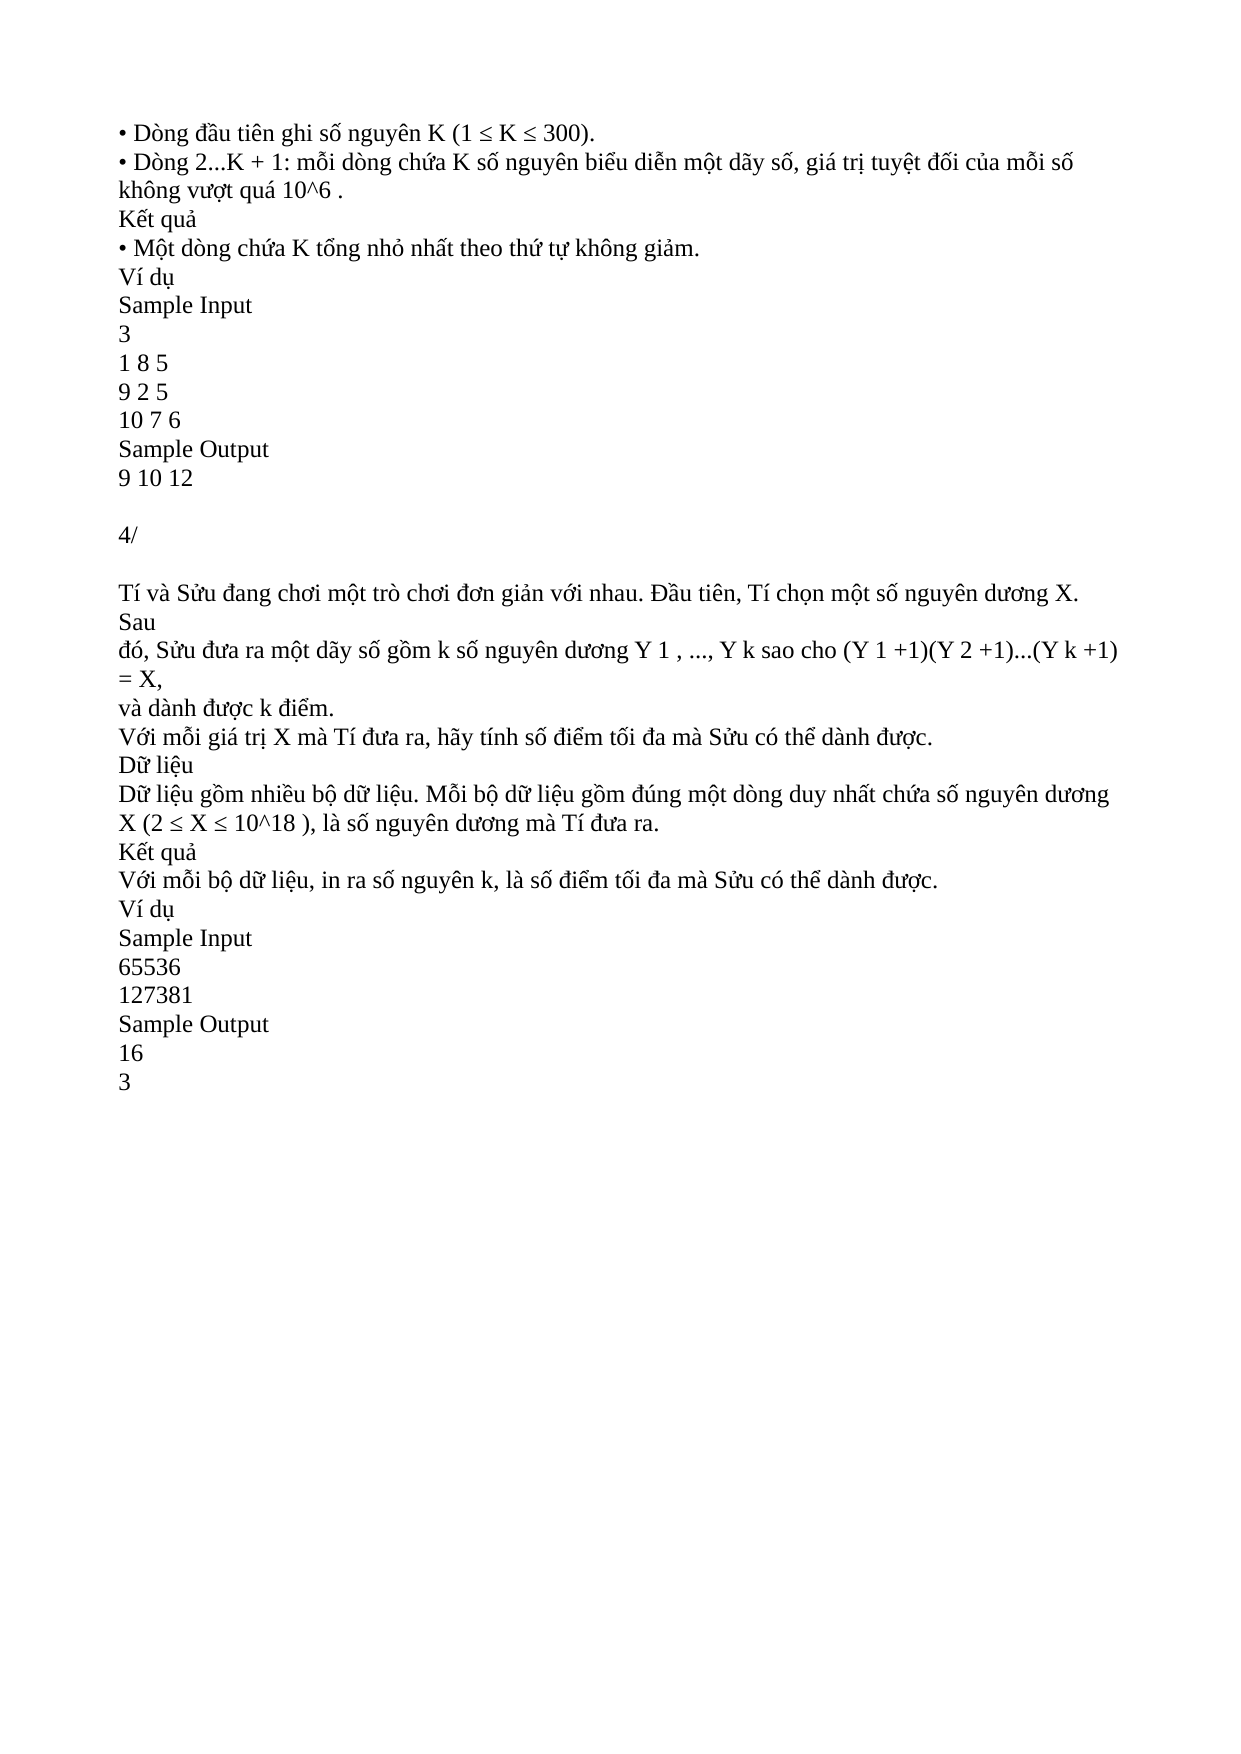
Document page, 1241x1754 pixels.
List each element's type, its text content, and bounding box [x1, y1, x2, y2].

text Kết quả [118, 837, 1122, 866]
text Sample Input [118, 291, 1122, 319]
text Với mỗi giá trị X mà Tí đưa ra, hãy tính số điểm tối đa mà Sửu có thể dành được. [118, 722, 1122, 751]
text Sample Output [118, 1009, 1122, 1038]
text 10 7 6 [118, 406, 1122, 434]
text 65536 [118, 952, 1122, 981]
text Tí và Sửu đang chơi một trò chơi đơn giản với nhau. Đầu tiên, Tí chọn một số nguyên dương X. Sau [118, 578, 1122, 636]
text 9 2 5 [118, 377, 1122, 406]
text 16 [118, 1038, 1122, 1067]
text đó, Sửu đưa ra một dãy số gồm k số nguyên dương Y 1 , ..., Y k sao cho (Y 1 +1)(Y 2 +1)...(Y k +1) = X, [118, 636, 1122, 693]
text 3 [118, 319, 1122, 348]
text 3 [118, 1067, 1122, 1096]
text 9 10 12 [118, 463, 1122, 492]
text Dữ liệu [118, 751, 1122, 779]
text 127381 [118, 981, 1122, 1009]
text và dành được k điểm. [118, 693, 1122, 722]
text Sample Output [118, 434, 1122, 463]
text Ví dụ [118, 894, 1122, 923]
text Kết quả [118, 204, 1122, 233]
text 4/ [118, 521, 1122, 549]
text Dữ liệu gồm nhiều bộ dữ liệu. Mỗi bộ dữ liệu gồm đúng một dòng duy nhất chứa số nguyên dương [118, 779, 1122, 808]
text không vượt quá 10^6 . [118, 176, 1122, 204]
text • Dòng 2...K + 1: mỗi dòng chứa K số nguyên biểu diễn một dãy số, giá trị tuyệt đối của mỗi số [118, 147, 1122, 176]
text X (2 ≤ X ≤ 10^18 ), là số nguyên dương mà Tí đưa ra. [118, 808, 1122, 837]
text • Một dòng chứa K tổng nhỏ nhất theo thứ tự không giảm. [118, 233, 1122, 262]
text Với mỗi bộ dữ liệu, in ra số nguyên k, là số điểm tối đa mà Sửu có thể dành được. [118, 866, 1122, 894]
text Ví dụ [118, 262, 1122, 291]
text Sample Input [118, 923, 1122, 952]
text • Dòng đầu tiên ghi số nguyên K (1 ≤ K ≤ 300). [118, 118, 1122, 147]
text 1 8 5 [118, 348, 1122, 377]
